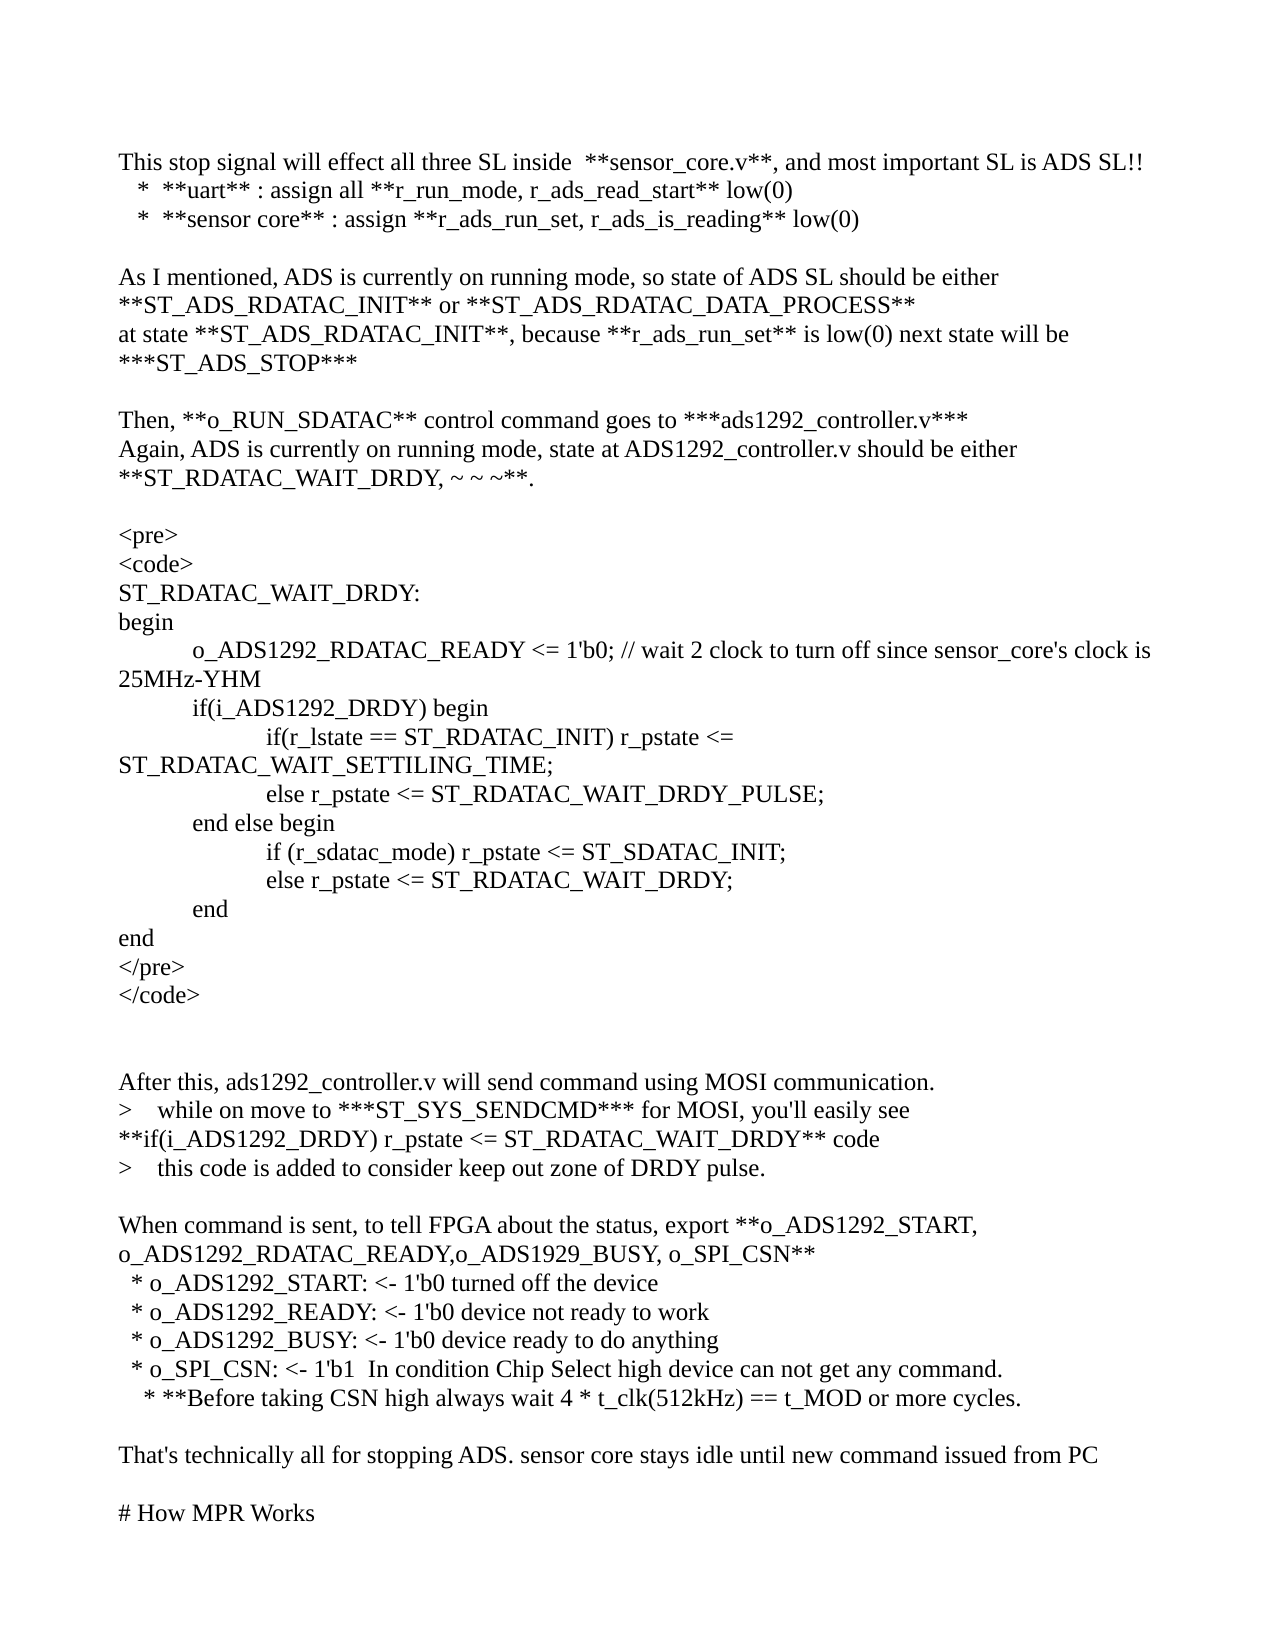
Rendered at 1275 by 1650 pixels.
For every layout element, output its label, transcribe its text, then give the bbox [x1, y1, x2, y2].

text After this, ads1292_controller.v will send command using MOSI communication. [118, 1067, 1157, 1096]
text * **uart** : assign all **r_run_mode, r_ads_read_start** low(0) [118, 176, 1157, 204]
text <code> [118, 549, 1157, 578]
text Then, **o_RUN_SDATAC** control command goes to ***ads1292_controller.v*** [118, 406, 1157, 434]
text When command is sent, to tell FPGA about the status, export **o_ADS1292_START, o_ADS1292_RDATAC_READY,o_ADS1929_BUSY, o_SPI_CSN** [118, 1211, 1157, 1268]
text end [118, 923, 1157, 952]
text at state **ST_ADS_RDATAC_INIT**, because **r_ads_run_set** is low(0) next state will be ***ST_ADS_STOP*** [118, 319, 1157, 377]
text if(i_ADS1292_DRDY) begin [118, 693, 1157, 722]
text </pre> [118, 952, 1157, 981]
text This stop signal will effect all three SL inside **sensor_core.v**, and most important SL is ADS SL!! [118, 147, 1157, 176]
text if(r_lstate == ST_RDATAC_INIT) r_pstate <= ST_RDATAC_WAIT_SETTILING_TIME; [118, 722, 1157, 779]
text # How MPR Works [118, 1498, 1157, 1527]
text * o_SPI_CSN: <- 1'b1 In condition Chip Select high device can not get any command. [118, 1354, 1157, 1383]
text <pre> [118, 521, 1157, 549]
text Again, ADS is currently on running mode, state at ADS1292_controller.v should be either **ST_RDATAC_WAIT_DRDY, ~ ~ ~**. [118, 434, 1157, 492]
text * **Before taking CSN high always wait 4 * t_clk(512kHz) == t_MOD or more cycles. [118, 1383, 1157, 1412]
text end [118, 894, 1157, 923]
text else r_pstate <= ST_RDATAC_WAIT_DRDY; [118, 866, 1157, 894]
text As I mentioned, ADS is currently on running mode, so state of ADS SL should be either **ST_ADS_RDATAC_INIT** or **ST_ADS_RDATAC_DATA_PROCESS** [118, 262, 1157, 319]
text begin [118, 607, 1157, 636]
text * o_ADS1292_START: <- 1'b0 turned off the device [118, 1268, 1157, 1297]
text else r_pstate <= ST_RDATAC_WAIT_DRDY_PULSE; [118, 779, 1157, 808]
text ST_RDATAC_WAIT_DRDY: [118, 578, 1157, 607]
text > while on move to ***ST_SYS_SENDCMD*** for MOSI, you'll easily see **if(i_ADS1292_DRDY) r_pstate <= ST_RDATAC_WAIT_DRDY** code [118, 1096, 1157, 1153]
text end else begin [118, 808, 1157, 837]
text </code> [118, 981, 1157, 1009]
text o_ADS1292_RDATAC_READY <= 1'b0; // wait 2 clock to turn off since sensor_core's clock is 25MHz-YHM [118, 636, 1157, 693]
text That's technically all for stopping ADS. sensor core stays idle until new command issued from PC [118, 1441, 1157, 1469]
text > this code is added to consider keep out zone of DRDY pulse. [118, 1153, 1157, 1182]
text if (r_sdatac_mode) r_pstate <= ST_SDATAC_INIT; [118, 837, 1157, 866]
text * **sensor core** : assign **r_ads_run_set, r_ads_is_reading** low(0) [118, 204, 1157, 233]
text * o_ADS1292_BUSY: <- 1'b0 device ready to do anything [118, 1326, 1157, 1354]
text * o_ADS1292_READY: <- 1'b0 device not ready to work [118, 1297, 1157, 1326]
